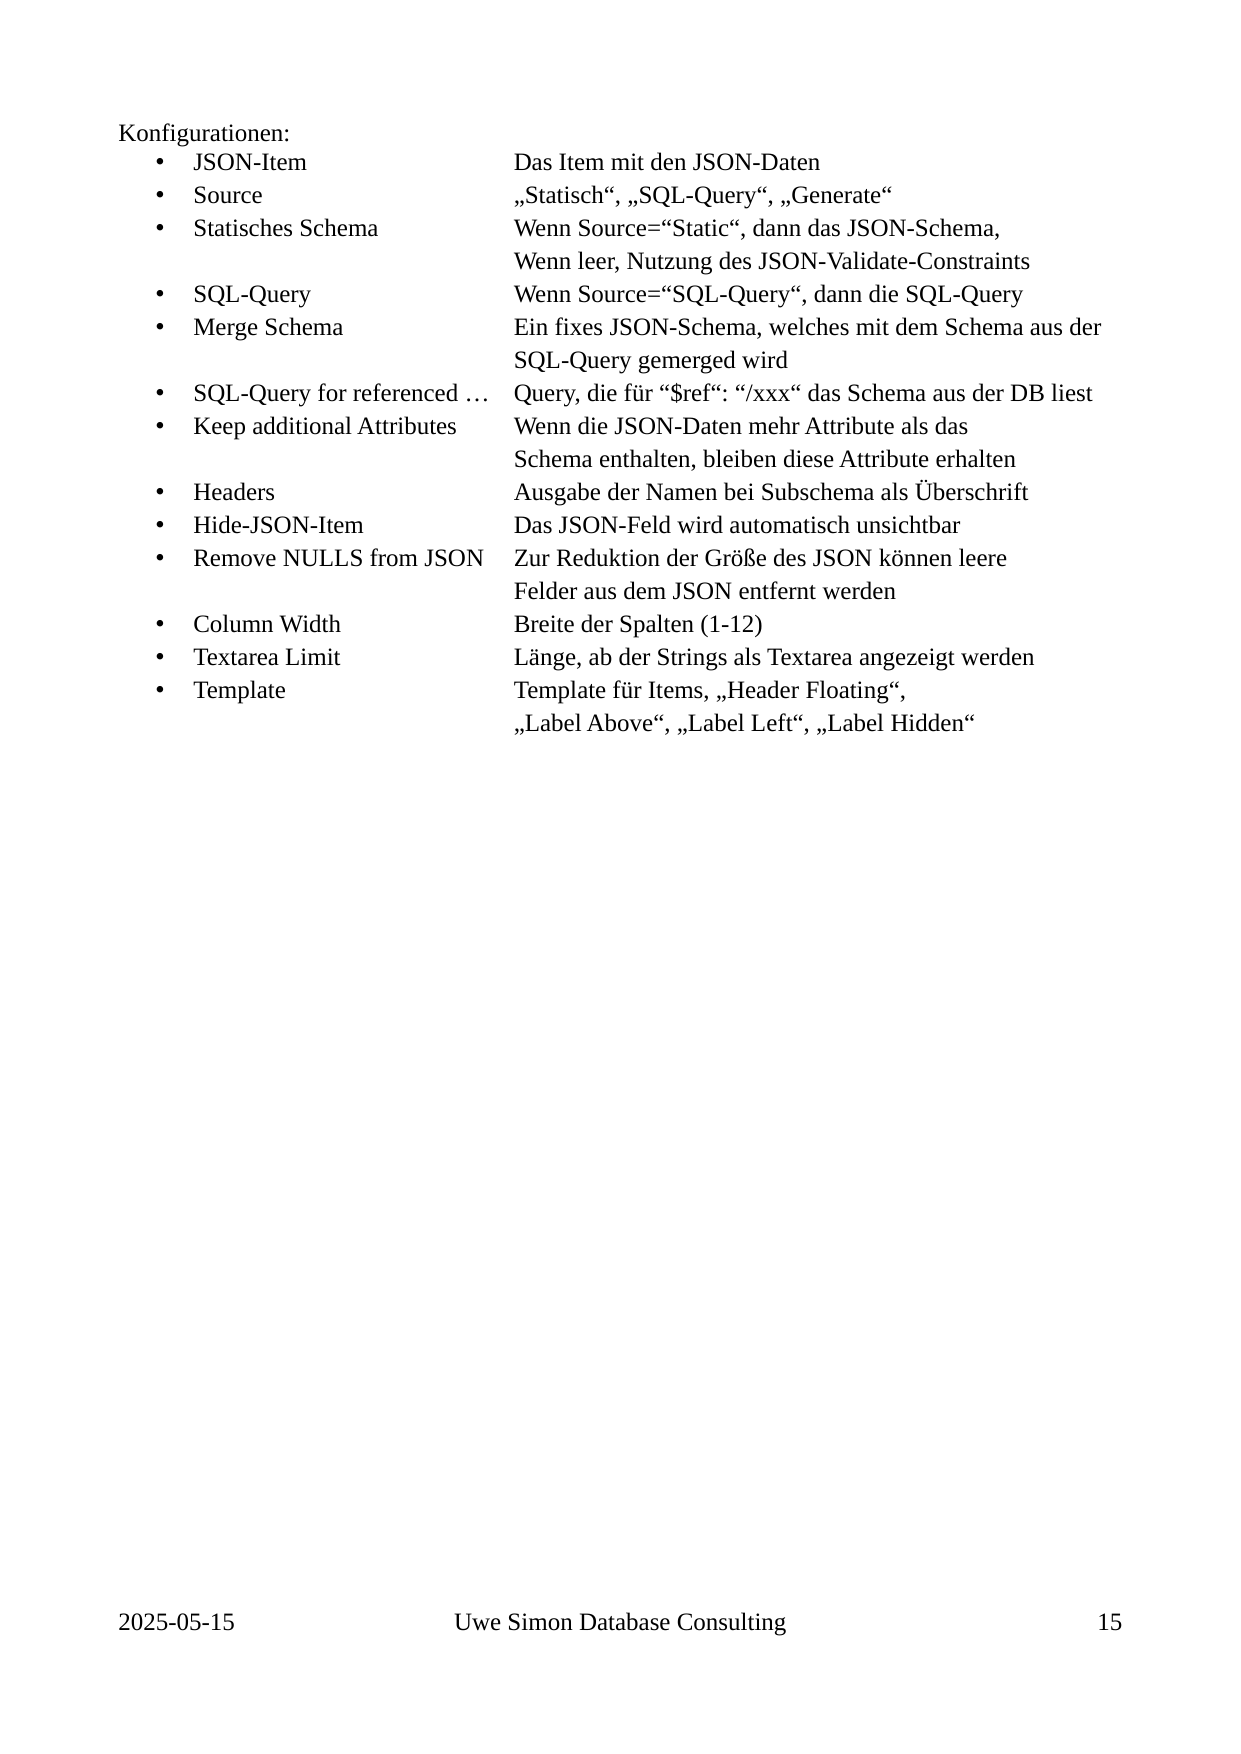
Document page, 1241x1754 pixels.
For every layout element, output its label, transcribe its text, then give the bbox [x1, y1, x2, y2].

list SQL-Query for referenced … Query, die für “$ref“: “/xxx“ das Schema aus der DB liest [156, 378, 1122, 407]
list Column Width Breite der Spalten (1-12) [156, 609, 1122, 638]
list Textarea Limit Länge, ab der Strings als Textarea angezeigt werden [156, 642, 1122, 671]
list Source „Statisch“, „SQL-Query“, „Generate“ [156, 180, 1122, 209]
list Keep additional Attributes Wenn die JSON-Daten mehr Attribute als das Schema enthalten, bleiben diese Attribute erhalten [156, 411, 1122, 473]
list Hide-JSON-Item Das JSON-Feld wird automatisch unsichtbar [156, 510, 1122, 539]
list Merge Schema Ein fixes JSON-Schema, welches mit dem Schema aus der SQL-Query gemerged wird [156, 312, 1122, 374]
list Template Template für Items, „Header Floating“, „Label Above“, „Label Left“, „Label Hidden“ [156, 675, 1122, 737]
list JSON-Item Das Item mit den JSON-Daten [156, 147, 1122, 176]
list Headers Ausgabe der Namen bei Subschema als Überschrift [156, 477, 1122, 506]
list Remove NULLS from JSON Zur Reduktion der Größe des JSON können leere Felder aus dem JSON entfernt werden [156, 543, 1122, 605]
list SQL-Query Wenn Source=“SQL-Query“, dann die SQL-Query [156, 279, 1122, 308]
text Konfigurationen: [118, 118, 1122, 147]
list Statisches Schema Wenn Source=“Static“, dann das JSON-Schema, Wenn leer, Nutzung des JSON-Validate-Constraints [156, 213, 1122, 275]
